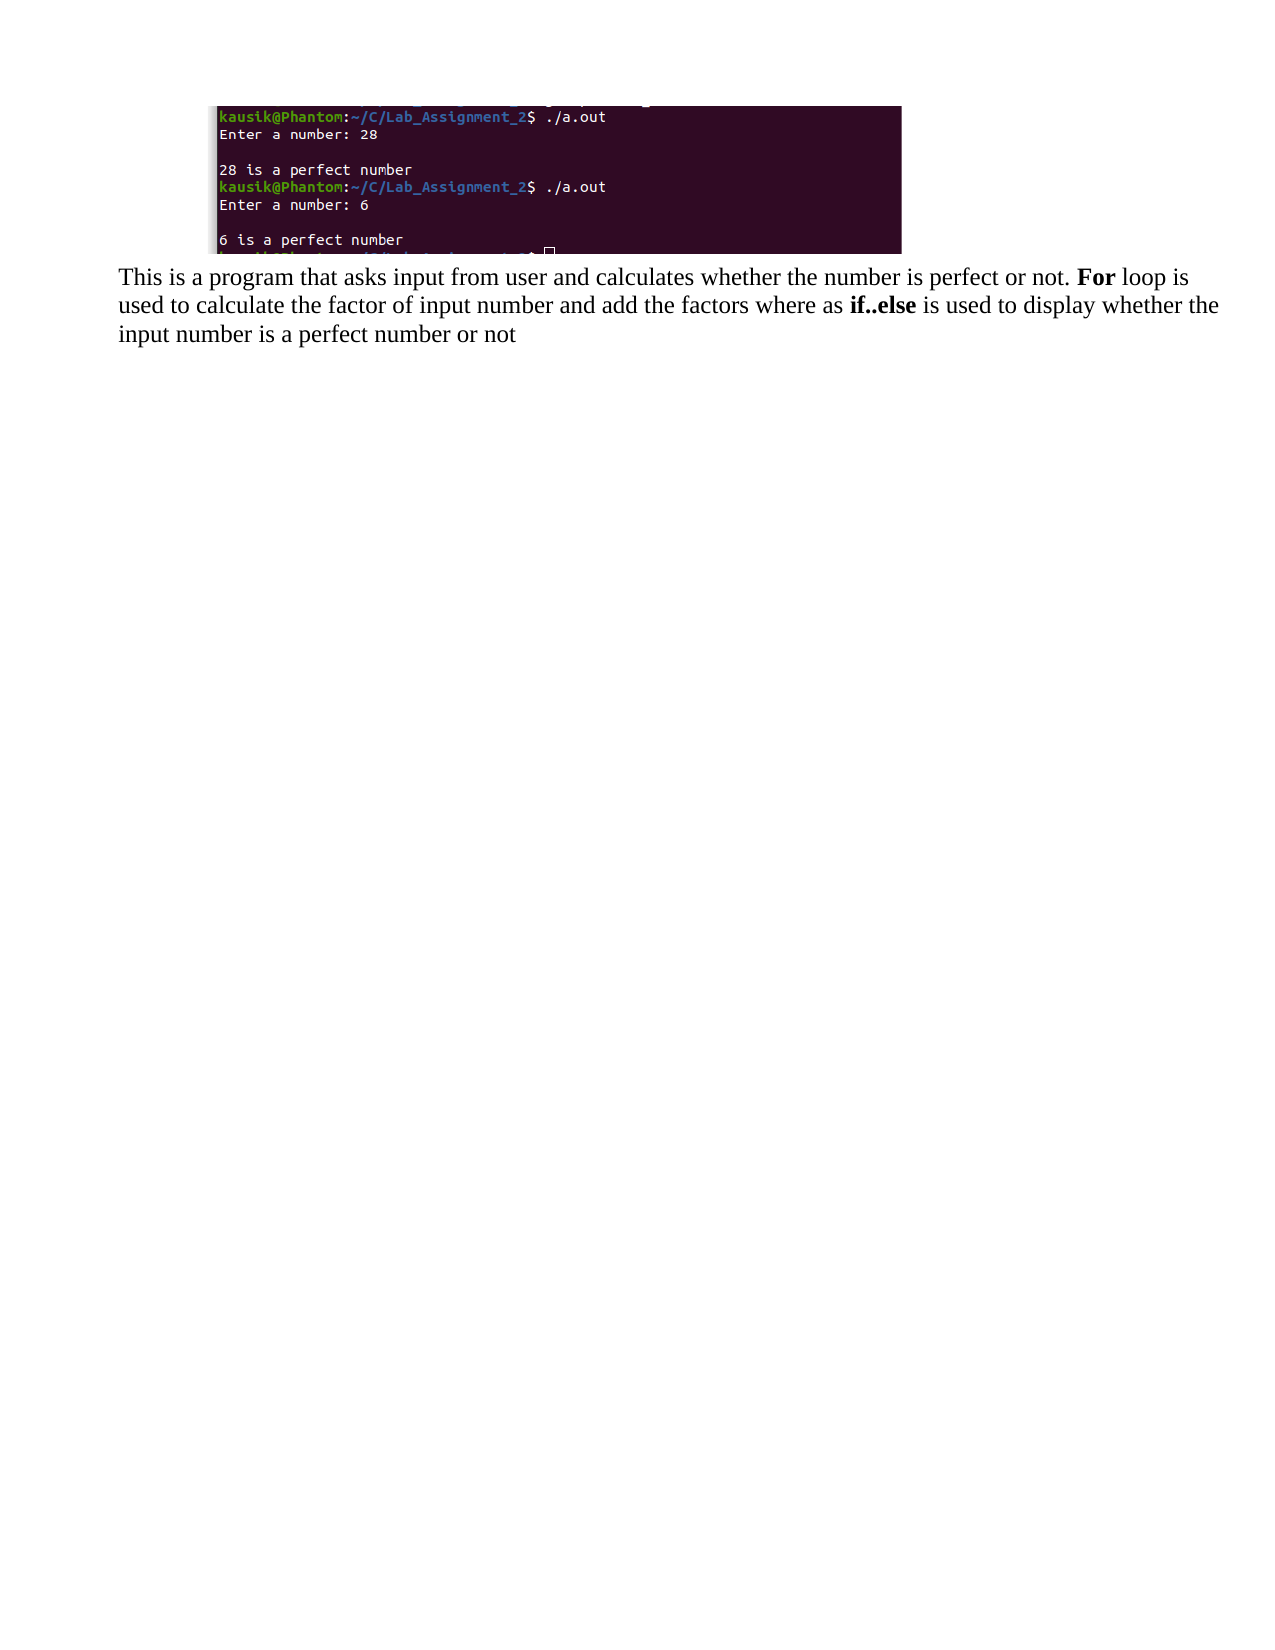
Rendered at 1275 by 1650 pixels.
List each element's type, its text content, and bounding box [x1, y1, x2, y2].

text This is a program that asks input from user and calculates whether the number is perfect or not. For loop is used to calculate the factor of input number and add the factors where as if..else is used to display whether the input number is a perfect number or not [118, 262, 1234, 348]
picture [207, 106, 426, 254]
